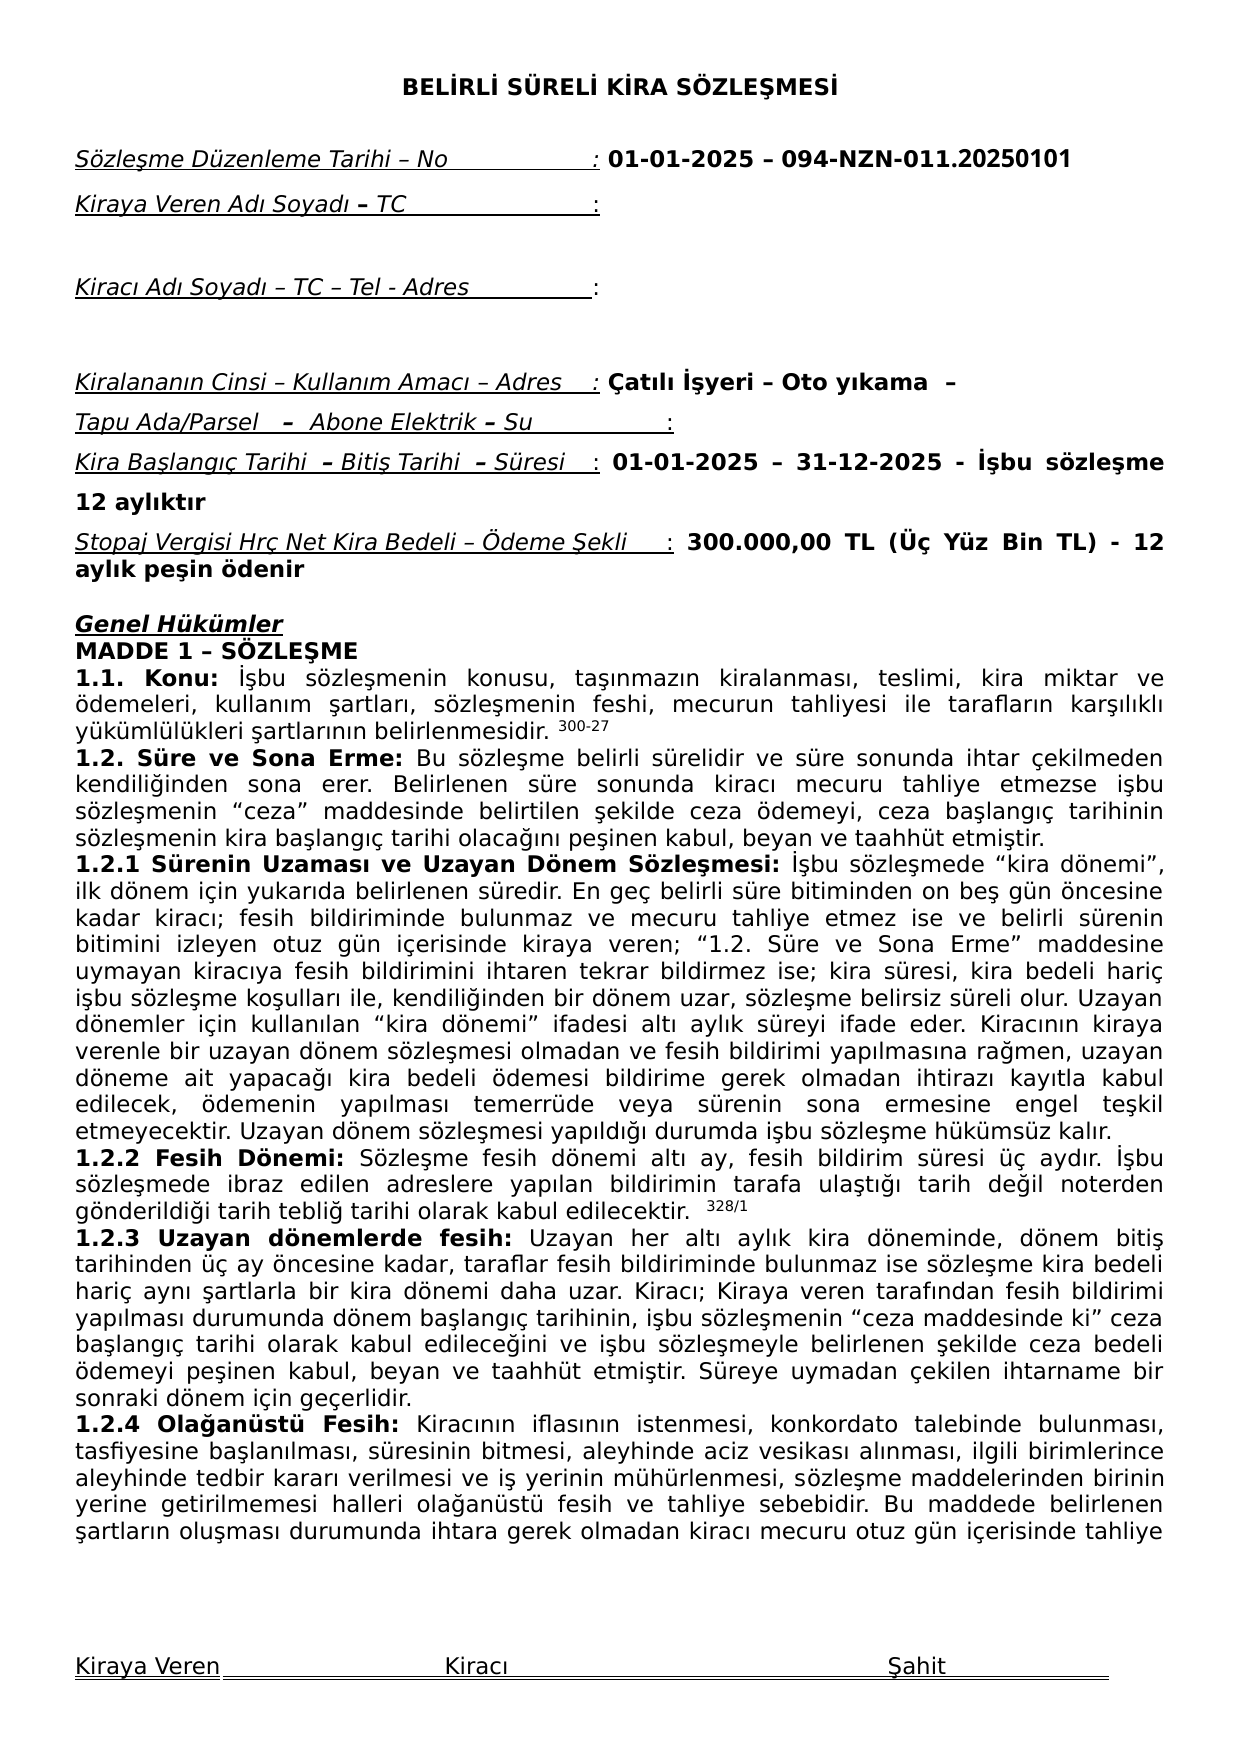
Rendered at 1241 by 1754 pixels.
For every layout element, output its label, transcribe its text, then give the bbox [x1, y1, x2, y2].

text 1.2.1 Sürenin Uzaması ve Uzayan Dönem Sözleşmesi: İşbu sözleşmede “kira dönemi”, ilk dönem için yukarıda belirlenen süredir. En geç belirli süre bitiminden on beş gün öncesine kadar kiracı; fesih bildiriminde bulunmaz ve mecuru tahliye etmez ise ve belirli sürenin bitimini izleyen otuz gün içerisinde kiraya veren; “1.2. Süre ve Sona Erme” maddesine uymayan kiracıya fesih bildirimini ihtaren tekrar bildirmez ise; kira süresi, kira bedeli hariç işbu sözleşme koşulları ile, kendiliğinden bir dönem uzar, sözleşme belirsiz süreli olur. Uzayan dönemler için kullanılan “kira dönemi” ifadesi altı aylık süreyi ifade eder. Kiracının kiraya verenle bir uzayan dönem sözleşmesi olmadan ve fesih bildirimi yapılmasına rağmen, uzayan döneme ait yapacağı kira bedeli ödemesi bildirime gerek olmadan ihtirazı kayıtla kabul edilecek, ödemenin yapılması temerrüde veya sürenin sona ermesine engel teşkil etmeyecektir. Uzayan dönem sözleşmesi yapıldığı durumda işbu sözleşme hükümsüz kalır. [75, 851, 1165, 1145]
text 1.2.2 Fesih Dönemi: Sözleşme fesih dönemi altı ay, fesih bildirim süresi üç aydır. İşbu sözleşmede ibraz edilen adreslere yapılan bildirimin tarafa ulaştığı tarih değil noterden gönderildiği tarih tebliğ tarihi olarak kabul edilecektir. 328/1 [75, 1145, 1165, 1225]
text 1.2.3 Uzayan dönemlerde fesih: Uzayan her altı aylık kira döneminde, dönem bitiş tarihinden üç ay öncesine kadar, taraflar fesih bildiriminde bulunmaz ise sözleşme kira bedeli hariç aynı şartlarla bir kira dönemi daha uzar. Kiracı; Kiraya veren tarafından fesih bildirimi yapılması durumunda dönem başlangıç tarihinin, işbu sözleşmenin “ceza maddesinde ki” ceza başlangıç tarihi olarak kabul edileceğini ve işbu sözleşmeyle belirlenen şekilde ceza bedeli ödemeyi peşinen kabul, beyan ve taahhüt etmiştir. Süreye uymadan çekilen ihtarname bir sonraki dönem için geçerlidir. [75, 1225, 1165, 1411]
text BELİRLİ SÜRELİ KİRA SÖZLEŞMESİ [75, 74, 1165, 100]
text 1.2. Süre ve Sona Erme: Bu sözleşme belirli sürelidir ve süre sonunda ihtar çekilmeden kendiliğinden sona erer. Belirlenen süre sonunda kiracı mecuru tahliye etmezse işbu sözleşmenin “ceza” maddesinde belirtilen şekilde ceza ödemeyi, ceza başlangıç tarihinin sözleşmenin kira başlangıç tarihi olacağını peşinen kabul, beyan ve taahhüt etmiştir. [75, 745, 1165, 851]
text Kira Başlangıç Tarihi – Bitiş Tarihi – Süresi : 01-01-2025 – 31-12-2025 - İşbu sözleşme 12 aylıktır [75, 449, 1165, 516]
text Sözleşme Düzenleme Tarihi – No : 01-01-2025 – 094-NZN-011.20250101 [75, 140, 1165, 174]
text MADDE 1 – SÖZLEŞME [75, 638, 1165, 665]
text Genel Hükümler [75, 611, 1165, 638]
text Kiralananın Cinsi – Kullanım Amacı – Adres : Çatılı İşyeri – Oto yıkama – [75, 369, 1165, 396]
text 1.1. Konu: İşbu sözleşmenin konusu, taşınmazın kiralanması, teslimi, kira miktar ve ödemeleri, kullanım şartları, sözleşmenin feshi, mecurun tahliyesi ile tarafların karşılıklı yükümlülükleri şartlarının belirlenmesidir. 300-27 [75, 665, 1165, 745]
text Stopaj Vergisi Hrç Net Kira Bedeli – Ödeme Şekli : 300.000,00 TL (Üç Yüz Bin TL) - 12 aylık peşin ödenir [75, 529, 1165, 583]
text Kiracı Adı Soyadı – TC – Tel - Adres : [75, 274, 1165, 301]
text Kiraya Veren Adı Soyadı – TC : [75, 191, 1165, 218]
text 1.2.4 Olağanüstü Fesih: Kiracının iflasının istenmesi, konkordato talebinde bulunması, tasfiyesine başlanılması, süresinin bitmesi, aleyhinde aciz vesikası alınması, ilgili birimlerince aleyhinde tedbir kararı verilmesi ve iş yerinin mühürlenmesi, sözleşme maddelerinden birinin yerine getirilmemesi halleri olağanüstü fesih ve tahliye sebebidir. Bu maddede belirlenen şartların oluşması durumunda ihtara gerek olmadan kiracı mecuru otuz gün içerisinde tahliye [75, 1411, 1165, 1545]
text Tapu Ada/Parsel – Abone Elektrik – Su : [75, 409, 1165, 436]
